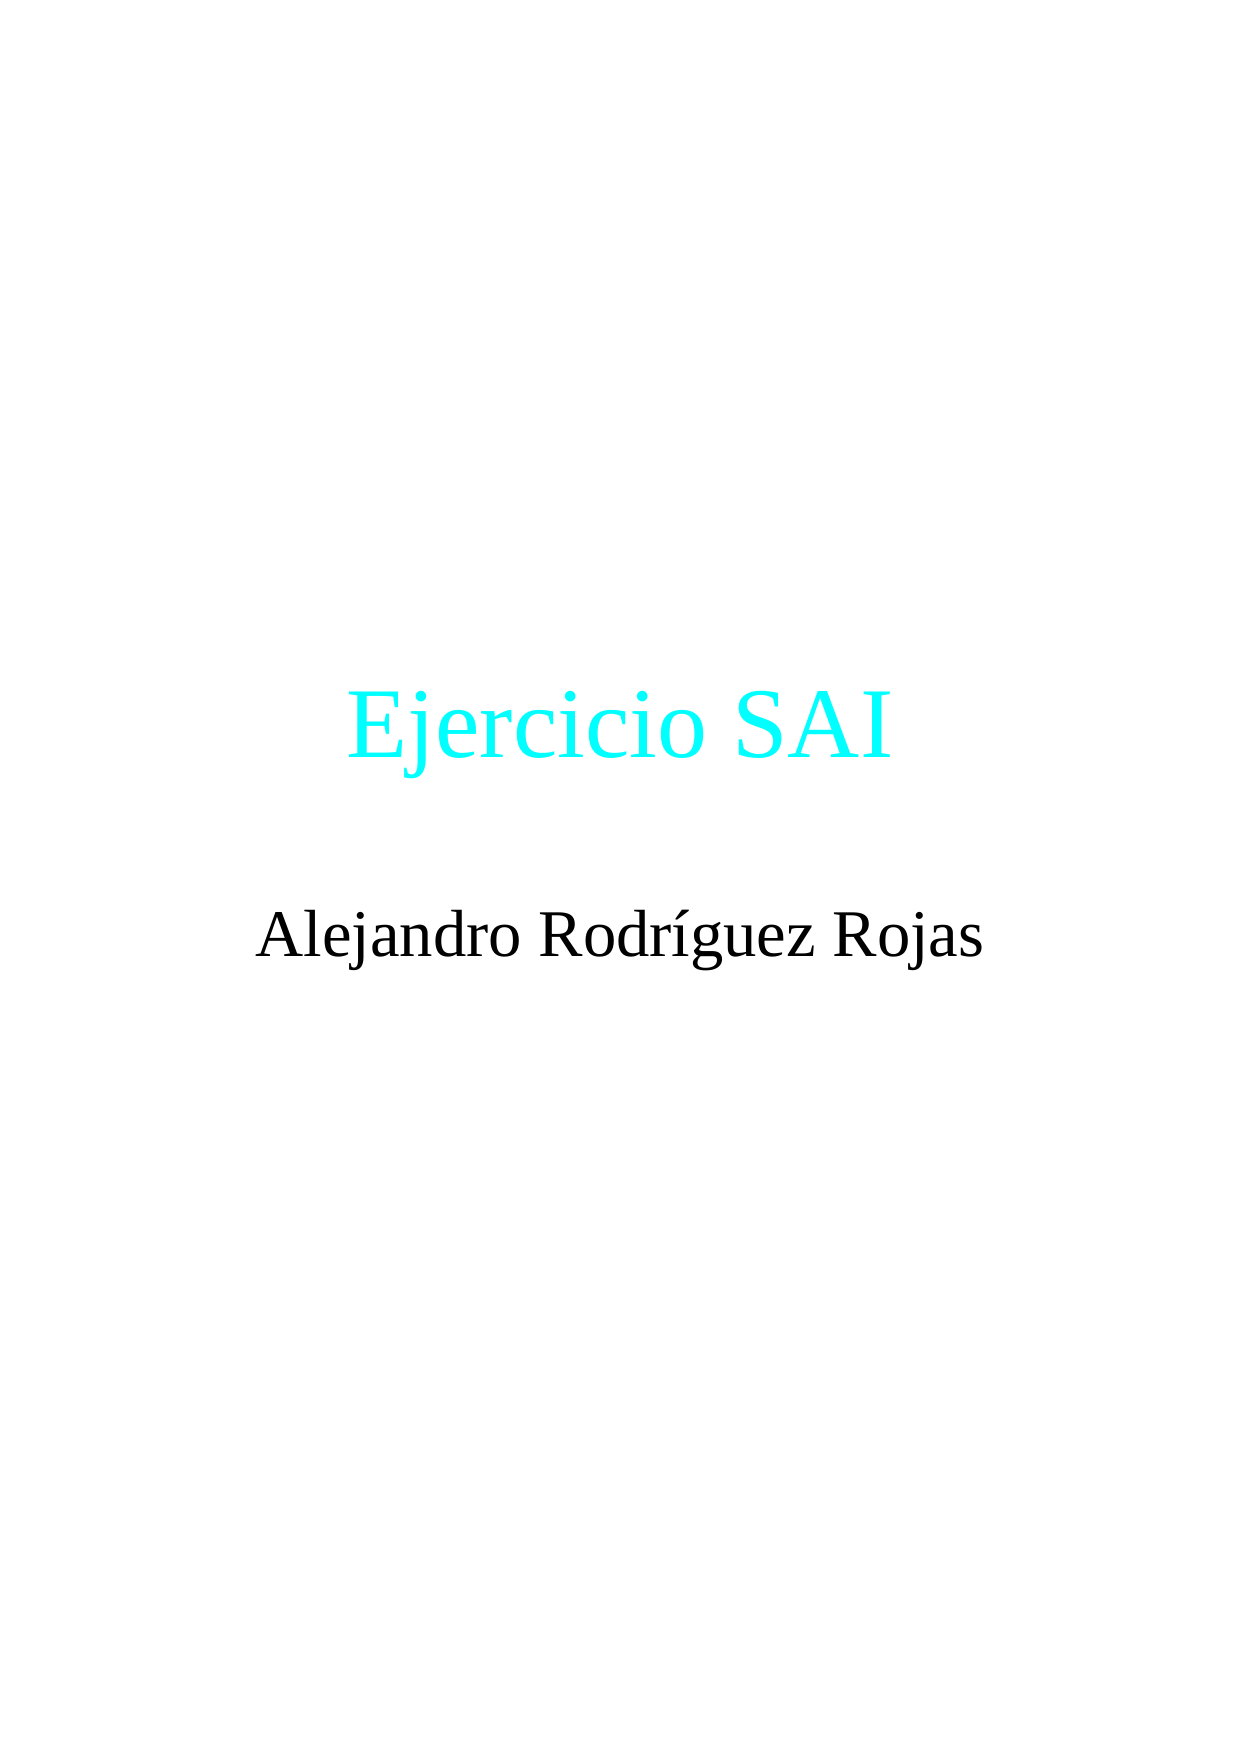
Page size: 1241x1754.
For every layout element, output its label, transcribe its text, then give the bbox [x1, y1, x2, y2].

text Ejercicio SAI [118, 664, 1122, 779]
text Alejandro Rodríguez Rojas [118, 894, 1122, 971]
